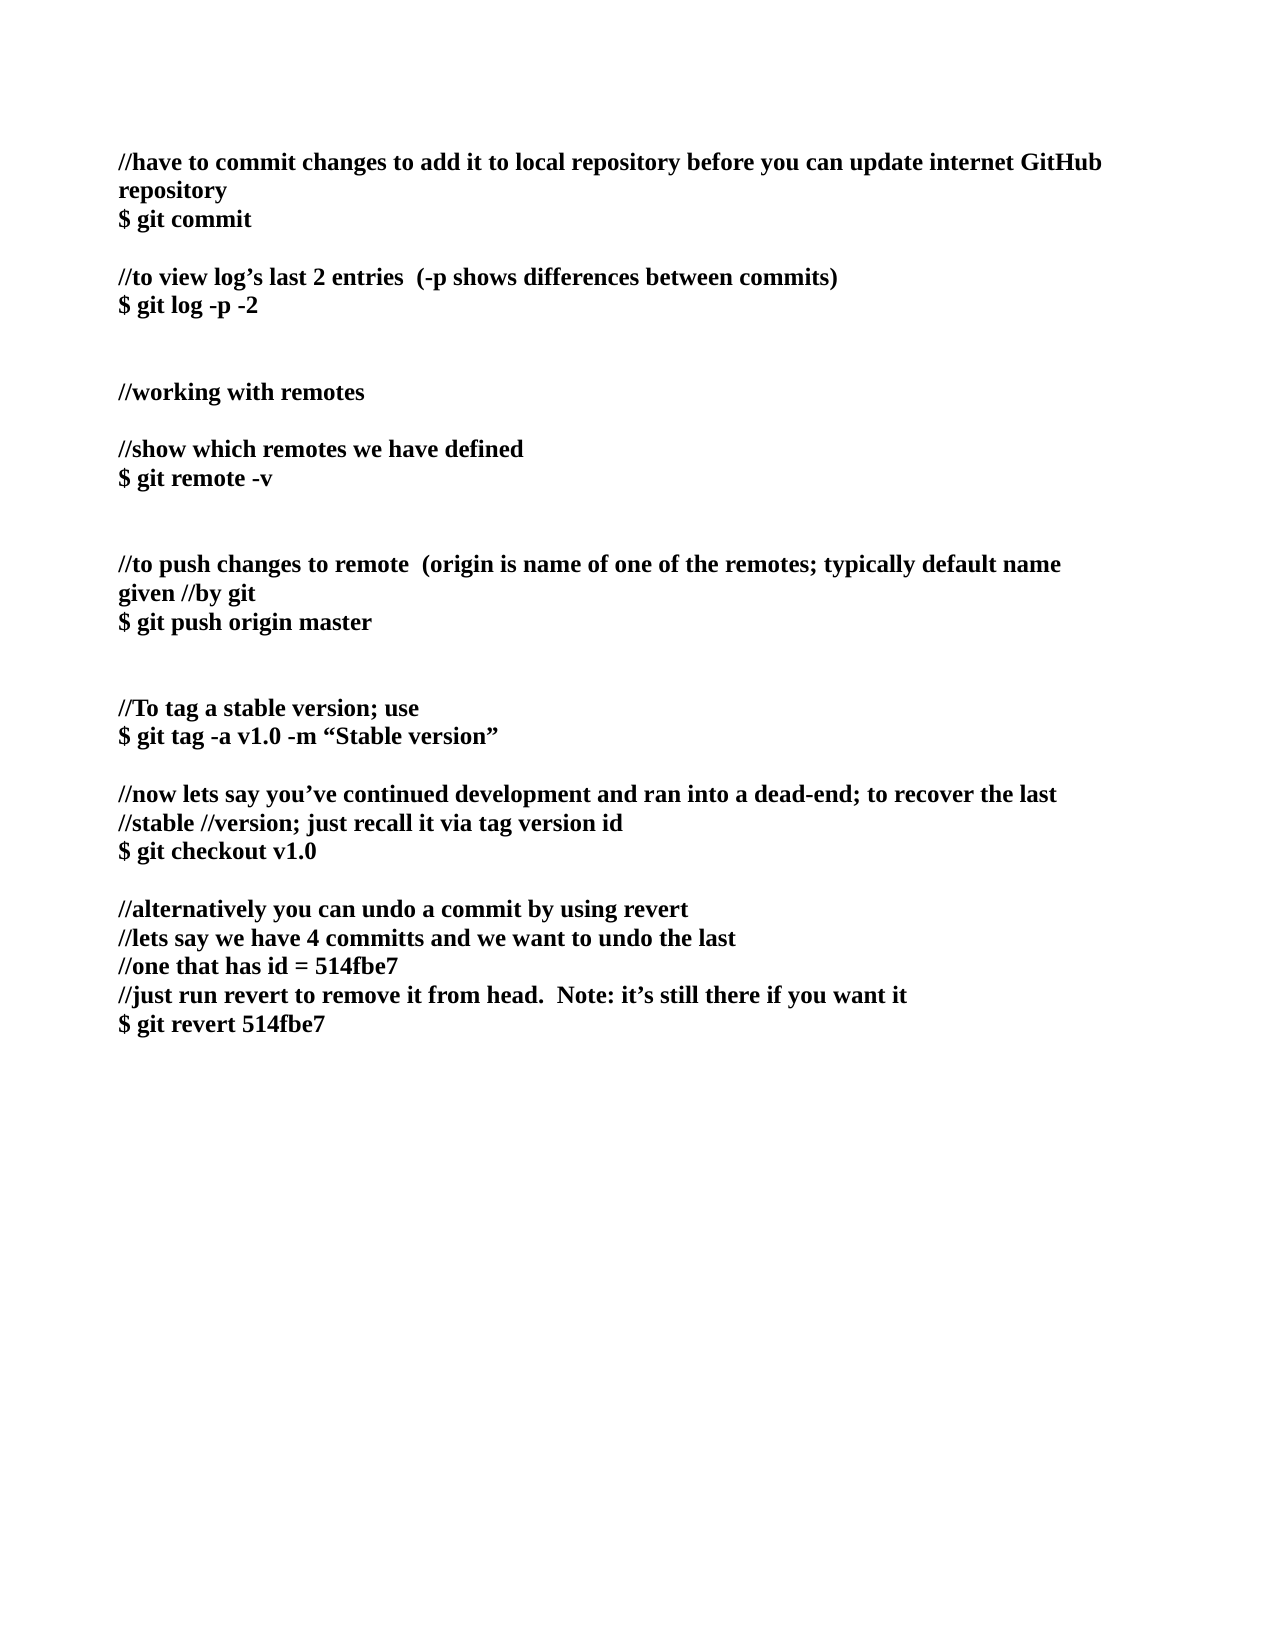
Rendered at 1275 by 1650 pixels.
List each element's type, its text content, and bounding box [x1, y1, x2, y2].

text //now lets say you’ve continued development and ran into a dead-end; to recover the last //stable //version; just recall it via tag version id [118, 779, 1157, 836]
text $ git revert 514fbe7 [118, 1009, 1157, 1038]
text $ git checkout v1.0 [118, 836, 1157, 865]
text //working with remotes [118, 377, 1157, 406]
text //one that has id = 514fbe7 [118, 951, 1157, 980]
text $ git remote -v [118, 463, 1157, 492]
text //lets say we have 4 committs and we want to undo the last [118, 923, 1157, 951]
text //show which remotes we have defined [118, 434, 1157, 463]
text $ git log -p -2 [118, 291, 1157, 319]
text //To tag a stable version; use [118, 693, 1157, 721]
text $ git tag -a v1.0 -m “Stable version” [118, 721, 1157, 750]
text //just run revert to remove it from head. Note: it’s still there if you want it [118, 980, 1157, 1009]
text $ git commit [118, 204, 1157, 233]
text //to push changes to remote (origin is name of one of the remotes; typically default name given //by git [118, 549, 1157, 607]
text //alternatively you can undo a commit by using revert [118, 894, 1157, 923]
text //to view log’s last 2 entries (-p shows differences between commits) [118, 262, 1157, 291]
text $ git push origin master [118, 607, 1157, 636]
text //have to commit changes to add it to local repository before you can update internet GitHub repository [118, 147, 1157, 204]
